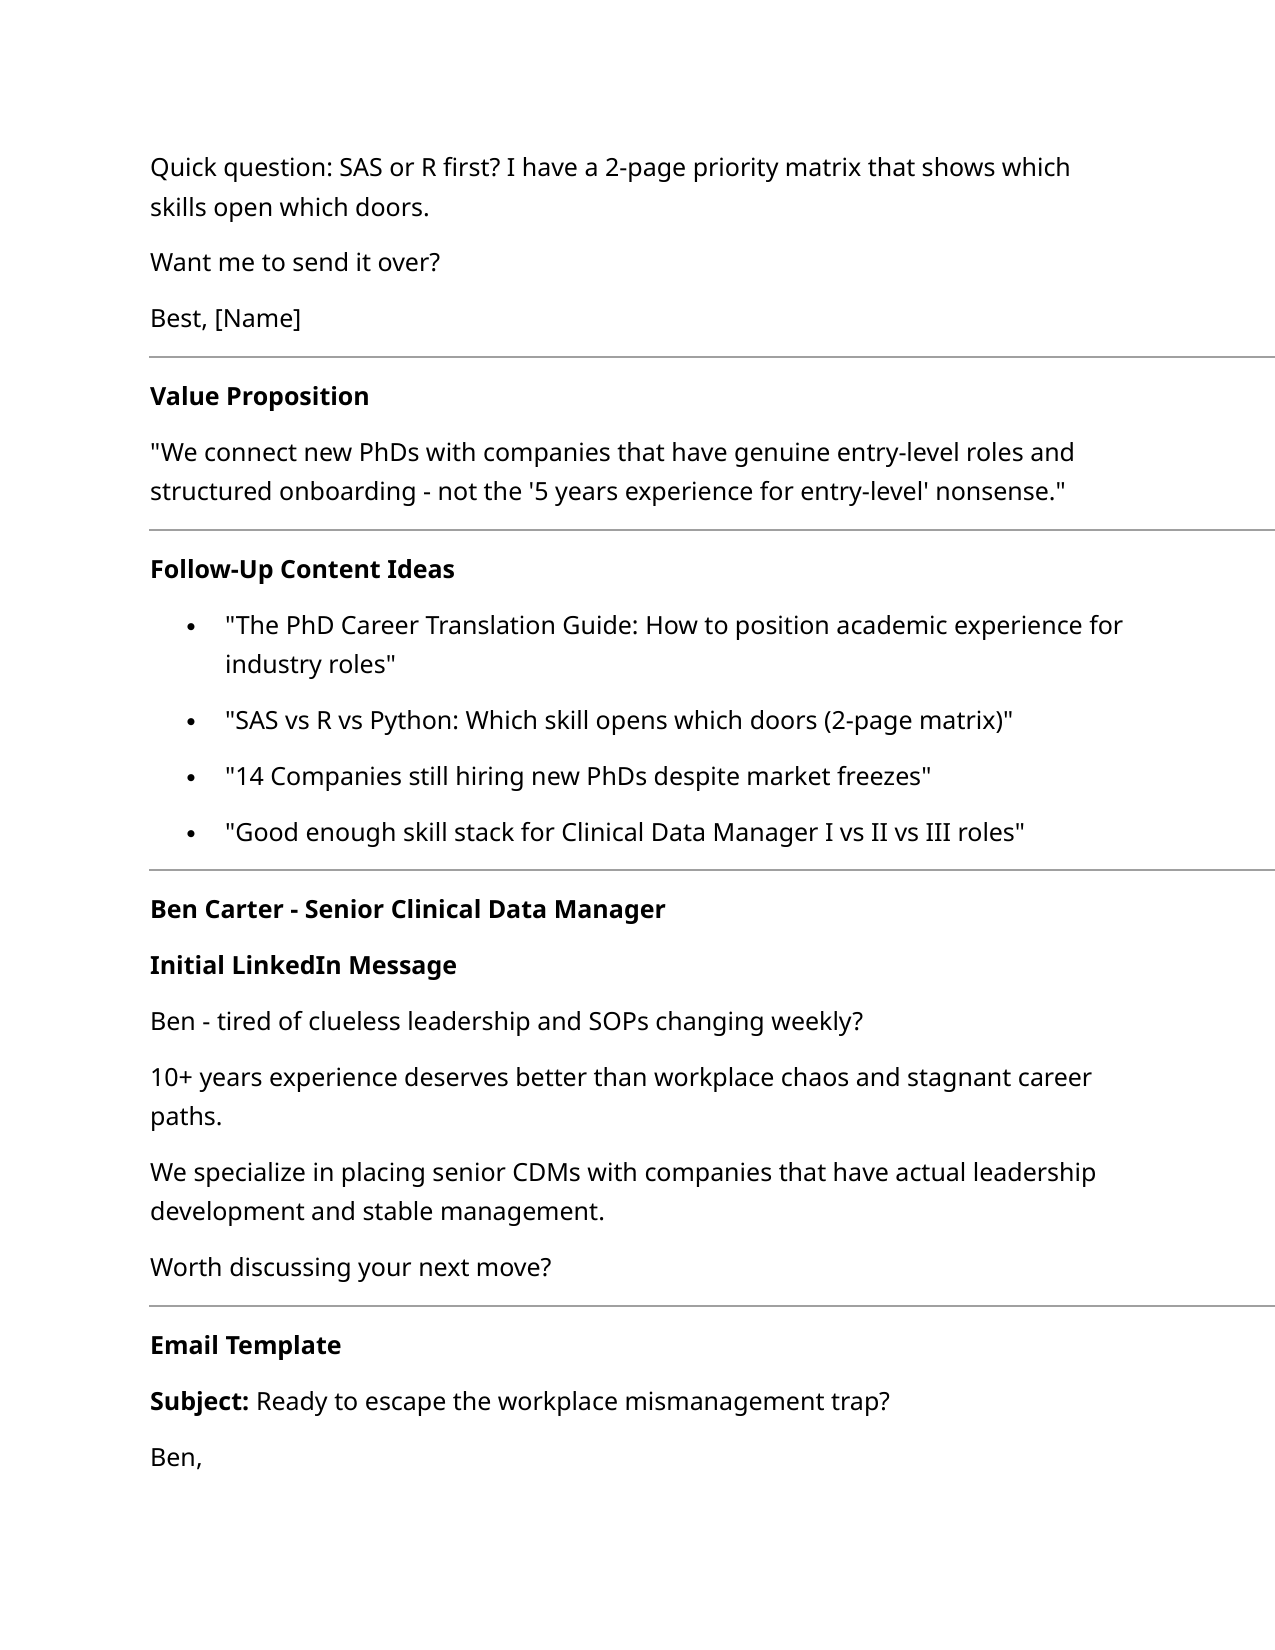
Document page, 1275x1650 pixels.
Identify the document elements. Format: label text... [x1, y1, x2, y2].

text Best, [Name] [150, 301, 1125, 335]
text Want me to send it over? [150, 245, 1125, 279]
text Ben Carter - Senior Clinical Data Manager [150, 892, 1125, 926]
text Follow-Up Content Ideas [150, 552, 1125, 586]
text Quick question: SAS or R first? I have a 2-page priority matrix that shows which skills open which doors. [150, 150, 1125, 223]
text Subject: Ready to escape the workplace mismanagement trap? [150, 1383, 1125, 1417]
text We specialize in placing senior CDMs with companies that have actual leadership development and stable management. [150, 1154, 1125, 1228]
text 10+ years experience deserves better than workplace chaos and stagnant career paths. [150, 1059, 1125, 1133]
list "14 Companies still hiring new PhDs despite market freezes" [187, 758, 1125, 792]
list "SAS vs R vs Python: Which skill opens which doors (2-page matrix)" [187, 702, 1125, 737]
text "We connect new PhDs with companies that have genuine entry-level roles and structured onboarding - not the '5 years experience for entry-level' nonsense." [150, 434, 1125, 508]
text Ben - tired of clueless leadership and SOPs changing weekly? [150, 1004, 1125, 1038]
text Initial LinkedIn Message [150, 948, 1125, 982]
list "The PhD Career Translation Guide: How to position academic experience for industry roles" [187, 607, 1125, 681]
text Worth discussing your next move? [150, 1249, 1125, 1284]
text Ben, [150, 1439, 1125, 1473]
text Value Proposition [150, 379, 1125, 413]
list "Good enough skill stack for Clinical Data Manager I vs II vs III roles" [187, 814, 1125, 848]
text Email Template [150, 1327, 1125, 1362]
